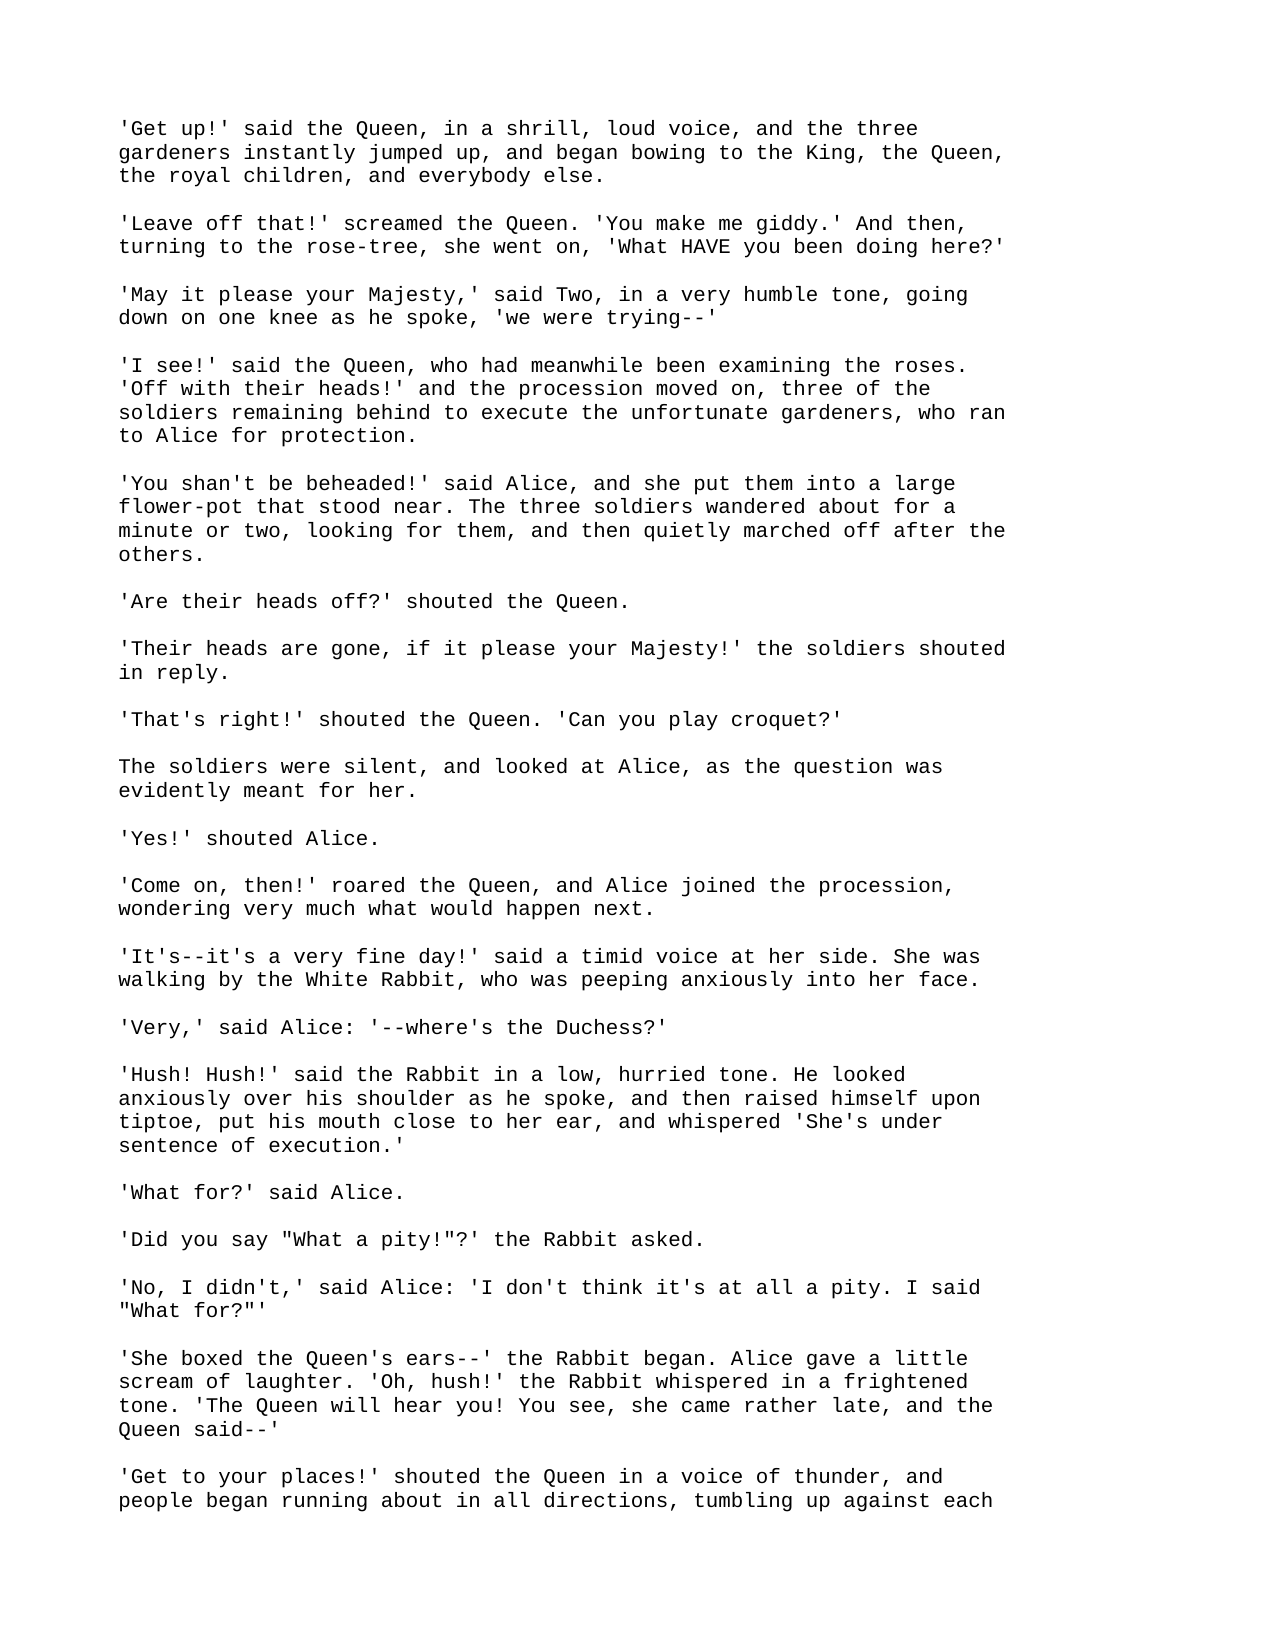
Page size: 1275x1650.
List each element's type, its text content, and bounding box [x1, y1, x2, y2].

text 'Get up!' said the Queen, in a shrill, loud voice, and the three [118, 118, 1157, 142]
text 'Very,' said Alice: '--where's the Duchess?' [118, 1017, 1157, 1040]
text 'Did you say "What a pity!"?' the Rabbit asked. [118, 1229, 1157, 1253]
text 'I see!' said the Queen, who had meanwhile been examining the roses. [118, 354, 1157, 378]
text Queen said--' [118, 1419, 1157, 1442]
text minute or two, looking for them, and then quietly marched off after the [118, 520, 1157, 544]
text 'What for?' said Alice. [118, 1182, 1157, 1206]
text people began running about in all directions, tumbling up against each [118, 1489, 1157, 1513]
text turning to the rose-tree, she went on, 'What HAVE you been doing here?' [118, 236, 1157, 260]
text soldiers remaining behind to execute the unfortunate gardeners, who ran [118, 402, 1157, 426]
text 'May it please your Majesty,' said Two, in a very humble tone, going [118, 284, 1157, 307]
text scream of laughter. 'Oh, hush!' the Rabbit whispered in a frightened [118, 1371, 1157, 1395]
text 'Yes!' shouted Alice. [118, 827, 1157, 851]
text down on one knee as he spoke, 'we were trying--' [118, 307, 1157, 331]
text 'No, I didn't,' said Alice: 'I don't think it's at all a pity. I said [118, 1277, 1157, 1300]
text 'You shan't be beheaded!' said Alice, and she put them into a large [118, 473, 1157, 496]
text tone. 'The Queen will hear you! You see, she came rather late, and the [118, 1395, 1157, 1419]
text 'Off with their heads!' and the procession moved on, three of the [118, 378, 1157, 402]
text tiptoe, put his mouth close to her ear, and whispered 'She's under [118, 1111, 1157, 1135]
text The soldiers were silent, and looked at Alice, as the question was [118, 757, 1157, 780]
text anxiously over his shoulder as he spoke, and then raised himself upon [118, 1088, 1157, 1111]
text 'Leave off that!' screamed the Queen. 'You make me giddy.' And then, [118, 213, 1157, 236]
text gardeners instantly jumped up, and began bowing to the King, the Queen, [118, 142, 1157, 165]
text 'Get to your places!' shouted the Queen in a voice of thunder, and [118, 1466, 1157, 1489]
text 'Hush! Hush!' said the Rabbit in a low, hurried tone. He looked [118, 1064, 1157, 1088]
text 'Are their heads off?' shouted the Queen. [118, 591, 1157, 615]
text sentence of execution.' [118, 1135, 1157, 1158]
text others. [118, 544, 1157, 567]
text in reply. [118, 662, 1157, 686]
text evidently meant for her. [118, 780, 1157, 804]
text walking by the White Rabbit, who was peeping anxiously into her face. [118, 969, 1157, 993]
text 'It's--it's a very fine day!' said a timid voice at her side. She was [118, 946, 1157, 969]
text 'That's right!' shouted the Queen. 'Can you play croquet?' [118, 709, 1157, 733]
text flower-pot that stood near. The three soldiers wandered about for a [118, 496, 1157, 520]
text 'Their heads are gone, if it please your Majesty!' the soldiers shouted [118, 638, 1157, 662]
text 'She boxed the Queen's ears--' the Rabbit began. Alice gave a little [118, 1348, 1157, 1371]
text the royal children, and everybody else. [118, 165, 1157, 189]
text 'Come on, then!' roared the Queen, and Alice joined the procession, [118, 875, 1157, 898]
text wondering very much what would happen next. [118, 898, 1157, 922]
text "What for?"' [118, 1300, 1157, 1324]
text to Alice for protection. [118, 426, 1157, 449]
